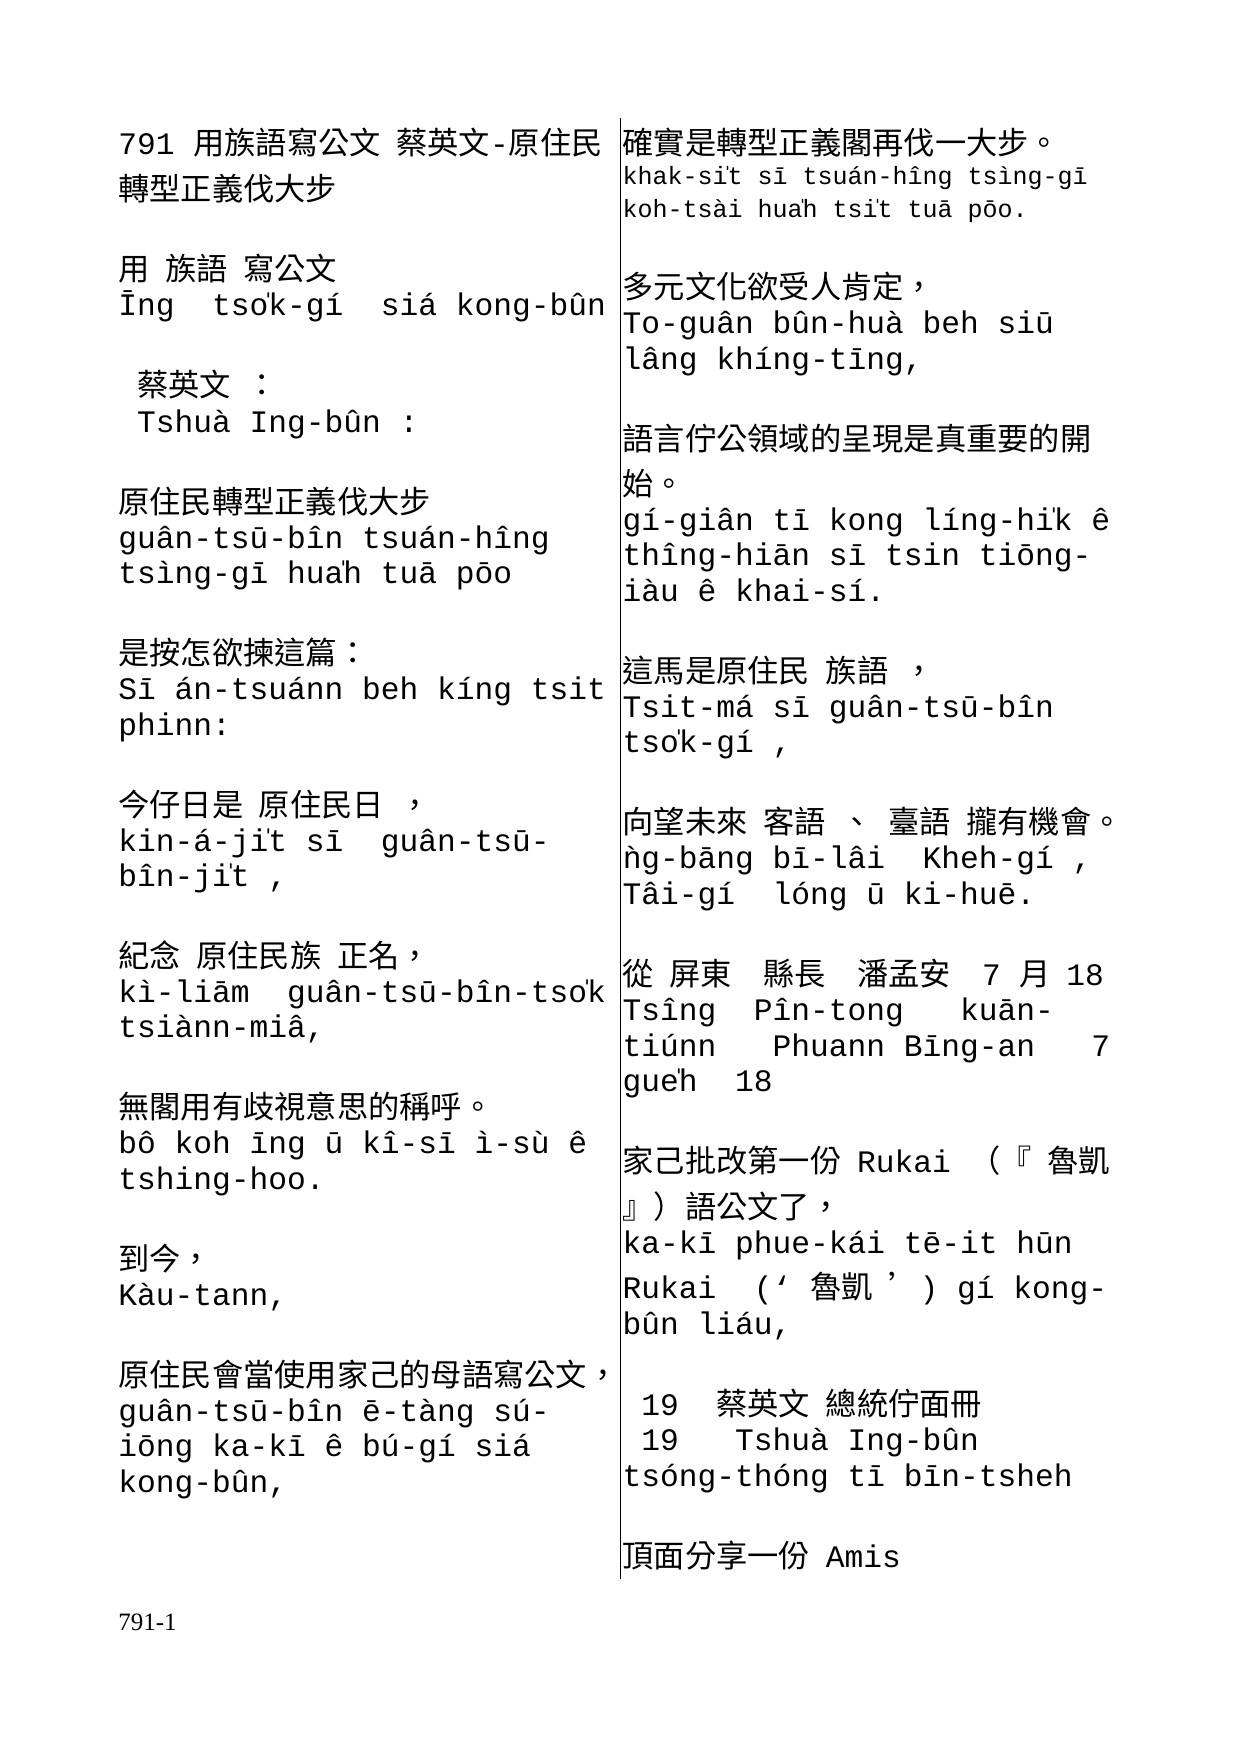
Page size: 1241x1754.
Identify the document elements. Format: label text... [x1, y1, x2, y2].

text 無閣用有歧視意思的稱呼。 [118, 1083, 618, 1128]
text To-guân bûn-huà beh siū lâng khíng-tīng, [622, 308, 1122, 378]
text bô koh īng ū kî-sī ì-sù ê tshing-hoo. [118, 1128, 618, 1199]
text 頂面分享一份 Amis [622, 1531, 1122, 1576]
text 語言佇公領域的呈現是真重要的開始。 [622, 414, 1122, 504]
text guân-tsū-bîn tsuán-hîng tsìng-gī hua̍h tuā pōo [118, 522, 618, 593]
text khak-si̍t sī tsuán-hîng tsìng-gī koh-tsài hua̍h tsi̍t tuā pōo. [622, 163, 1122, 227]
text 791 用族語寫公文 蔡英文-原住民轉型正義伐大步 [118, 118, 618, 209]
text kì-liām guân-tsū-bîn-tso̍k tsiànn-miâ, [118, 976, 618, 1047]
text ka-kī phue-kái tē-it hūn Rukai (‘ 魯凱 ’) gí kong-bûn liáu, [622, 1227, 1122, 1343]
text 19 蔡英文 總統佇面冊 [622, 1379, 1122, 1424]
text 從 屏東 縣長 潘孟安 7 月 18 [622, 949, 1122, 994]
text gí-giân tī kong líng-hi̍k ê thîng-hiān sī tsin tiōng-iàu ê khai-sí. [622, 504, 1122, 611]
text Tsîng Pîn-tong kuān-tiúnn Phuann Bīng-an 7 gue̍h 18 [622, 994, 1122, 1101]
text 是按怎欲揀這篇： [118, 628, 618, 673]
text 這馬是原住民 族語 ， [622, 646, 1122, 691]
text 蔡英文 ： [118, 360, 618, 406]
text 到今， [118, 1234, 618, 1279]
text guân-tsū-bîn ē-tàng sú-iōng ka-kī ê bú-gí siá kong-bûn, [118, 1395, 618, 1502]
text ǹg-bāng bī-lâi Kheh-gí , Tâi-gí lóng ū ki-huē. [622, 843, 1122, 913]
text 多元文化欲受人肯定， [622, 262, 1122, 308]
text Kàu-tann, [118, 1279, 618, 1315]
text 家己批改第一份 Rukai （『 魯凱 』）語公文了， [622, 1136, 1122, 1227]
text 用 族語 寫公文 [118, 244, 618, 289]
text kin-á-ji̍t sī guân-tsū-bîn-ji̍t , [118, 825, 618, 896]
text Tsit-má sī guân-tsū-bîn tso̍k-gí , [622, 691, 1122, 762]
text 原住民轉型正義伐大步 [118, 477, 618, 522]
text Īng tso̍k-gí siá kong-bûn [118, 289, 618, 325]
text 確實是轉型正義閣再伐一大步。 [622, 118, 1122, 163]
text 紀念 原住民族 正名， [118, 931, 618, 976]
text 原住民會當使用家己的母語寫公文， [118, 1350, 618, 1395]
text Tshuà Ing-bûn : [118, 406, 618, 441]
text Sī án-tsuánn beh kíng tsit phinn: [118, 673, 618, 744]
text 19 Tshuà Ing-bûn tsóng-thóng tī bīn-tsheh [622, 1424, 1122, 1495]
text 今仔日是 原住民日 ， [118, 780, 618, 825]
text 向望未來 客語 、 臺語 攏有機會。 [622, 797, 1122, 843]
